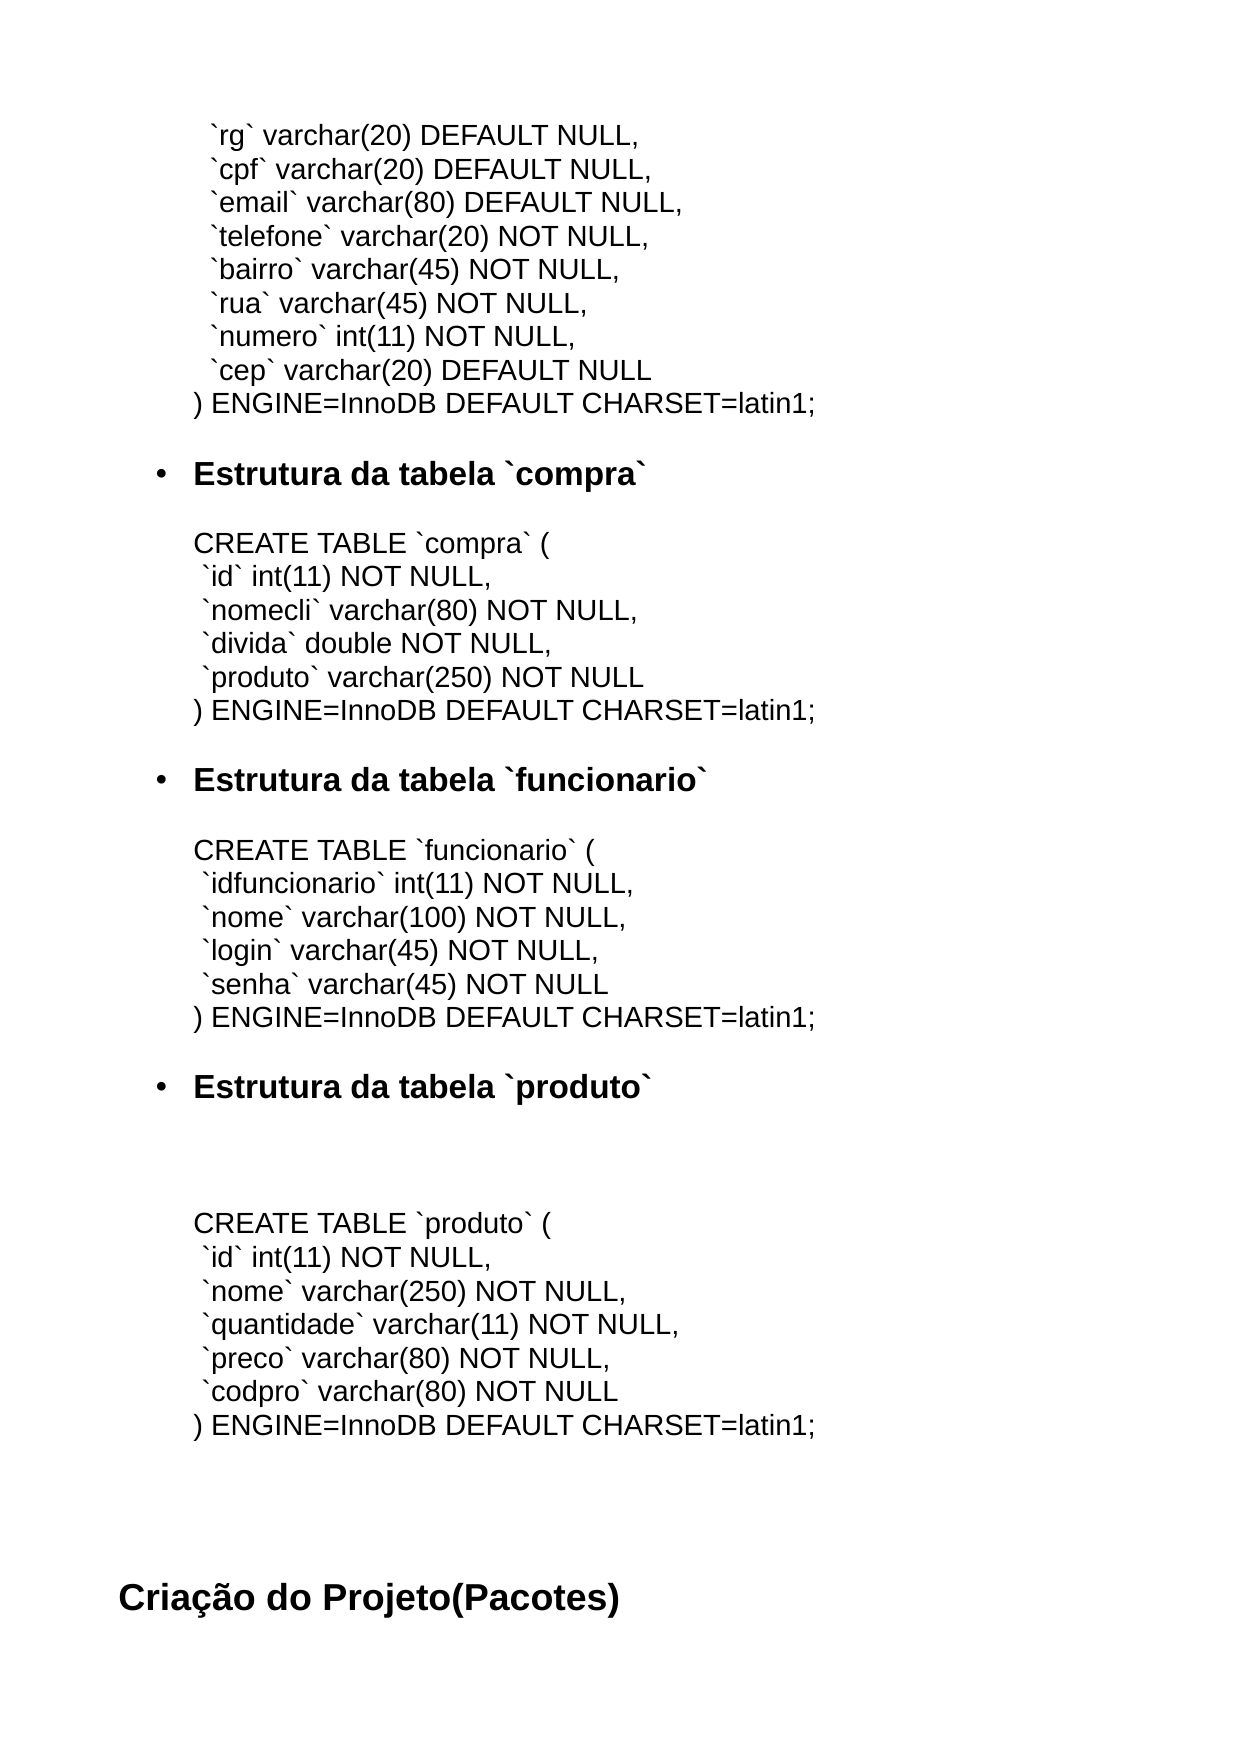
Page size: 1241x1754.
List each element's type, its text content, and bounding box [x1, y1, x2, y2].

list Estrutura da tabela `compra` [156, 453, 1122, 492]
list CREATE TABLE `compra` ( `id` int(11) NOT NULL, `nomecli` varchar(80) NOT NULL, `divida` double NOT NULL, `produto` varchar(250) NOT NULL ) ENGINE=InnoDB DEFAULT CHARSET=latin1; [156, 526, 1122, 727]
list Estrutura da tabela `produto` [156, 1067, 1122, 1106]
list CREATE TABLE `funcionario` ( `idfuncionario` int(11) NOT NULL, `nome` varchar(100) NOT NULL, `login` varchar(45) NOT NULL, `senha` varchar(45) NOT NULL ) ENGINE=InnoDB DEFAULT CHARSET=latin1; [156, 832, 1122, 1034]
list `rg` varchar(20) DEFAULT NULL, `cpf` varchar(20) DEFAULT NULL, `email` varchar(80) DEFAULT NULL, `telefone` varchar(20) NOT NULL, `bairro` varchar(45) NOT NULL, `rua` varchar(45) NOT NULL, `numero` int(11) NOT NULL, `cep` varchar(20) DEFAULT NULL ) ENGINE=InnoDB DEFAULT CHARSET=latin1; [156, 118, 1122, 420]
text Criação do Projeto(Pacotes) [118, 1575, 1122, 1618]
list Estrutura da tabela `funcionario` [156, 760, 1122, 799]
list CREATE TABLE `produto` ( `id` int(11) NOT NULL, `nome` varchar(250) NOT NULL, `quantidade` varchar(11) NOT NULL, `preco` varchar(80) NOT NULL, `codpro` varchar(80) NOT NULL ) ENGINE=InnoDB DEFAULT CHARSET=latin1; [156, 1139, 1122, 1441]
